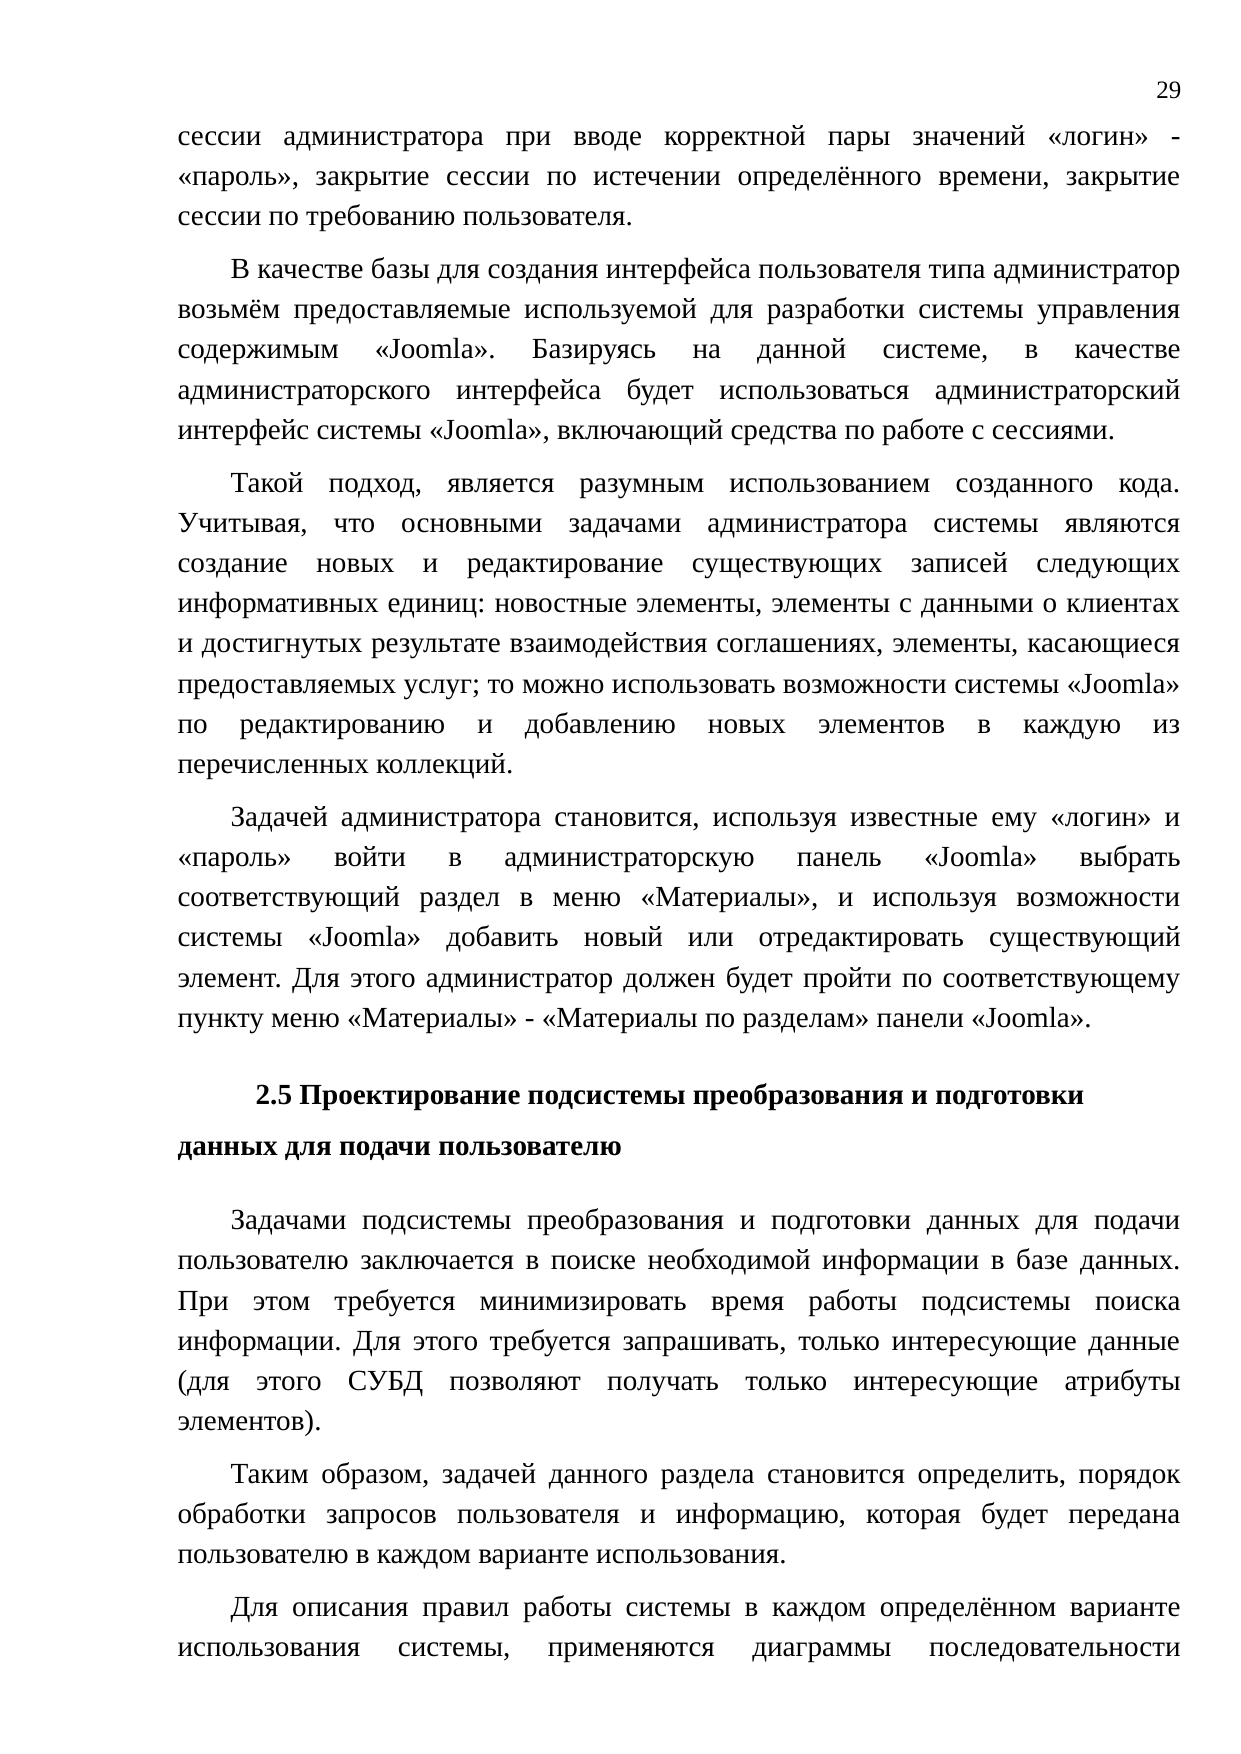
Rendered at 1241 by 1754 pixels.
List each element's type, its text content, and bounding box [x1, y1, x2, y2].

text В качестве базы для создания интерфейса пользователя типа администратор возьмём предоставляемые используемой для разработки системы управления содержимым «Joomla». Базируясь на данной системе, в качестве администраторского интерфейса будет использоваться администраторский интерфейс системы «Joomla», включающий средства по работе с сессиями. [177, 251, 1181, 446]
text сессии администратора при вводе корректной пары значений «логин» - «пароль», закрытие сессии по истечении определённого времени, закрытие сессии по требованию пользователя. [177, 118, 1181, 232]
text Задачей администратора становится, используя известные ему «логин» и «пароль» войти в администраторскую панель «Joomla» выбрать соответствующий раздел в меню «Материалы», и используя возможности системы «Joomla» добавить новый или отредактировать существующий элемент. Для этого администратор должен будет пройти по соответствующему пункту меню «Материалы» - «Материалы по разделам» панели «Joomla». [177, 799, 1181, 1033]
text Такой подход, является разумным использованием созданного кода. Учитывая, что основными задачами администратора системы являются создание новых и редактирование существующих записей следующих информативных единиц: новостные элементы, элементы с данными о клиентах и достигнутых результате взаимодействия соглашениях, элементы, касающиеся предоставляемых услуг; то можно использовать возможности системы «Joomla» по редактированию и добавлению новых элементов в каждую из перечисленных коллекций. [177, 465, 1181, 780]
text Задачами подсистемы преобразования и подготовки данных для подачи пользователю заключается в поиске необходимой информации в базе данных. При этом требуется минимизировать время работы подсистемы поиска информации. Для этого требуется запрашивать, только интересующие данные (для этого СУБД позволяют получать только интересующие атрибуты элементов). [177, 1202, 1181, 1437]
text Для описания правил работы системы в каждом определённом варианте использования системы, применяются диаграммы последовательности [177, 1589, 1181, 1663]
text Таким образом, задачей данного раздела становится определить, порядок обработки запросов пользователя и информацию, которая будет передана пользователю в каждом варианте использования. [177, 1456, 1181, 1570]
subtitle Проектирование подсистемы преобразования и подготовки данных для подачи пользователю [177, 1077, 1181, 1161]
